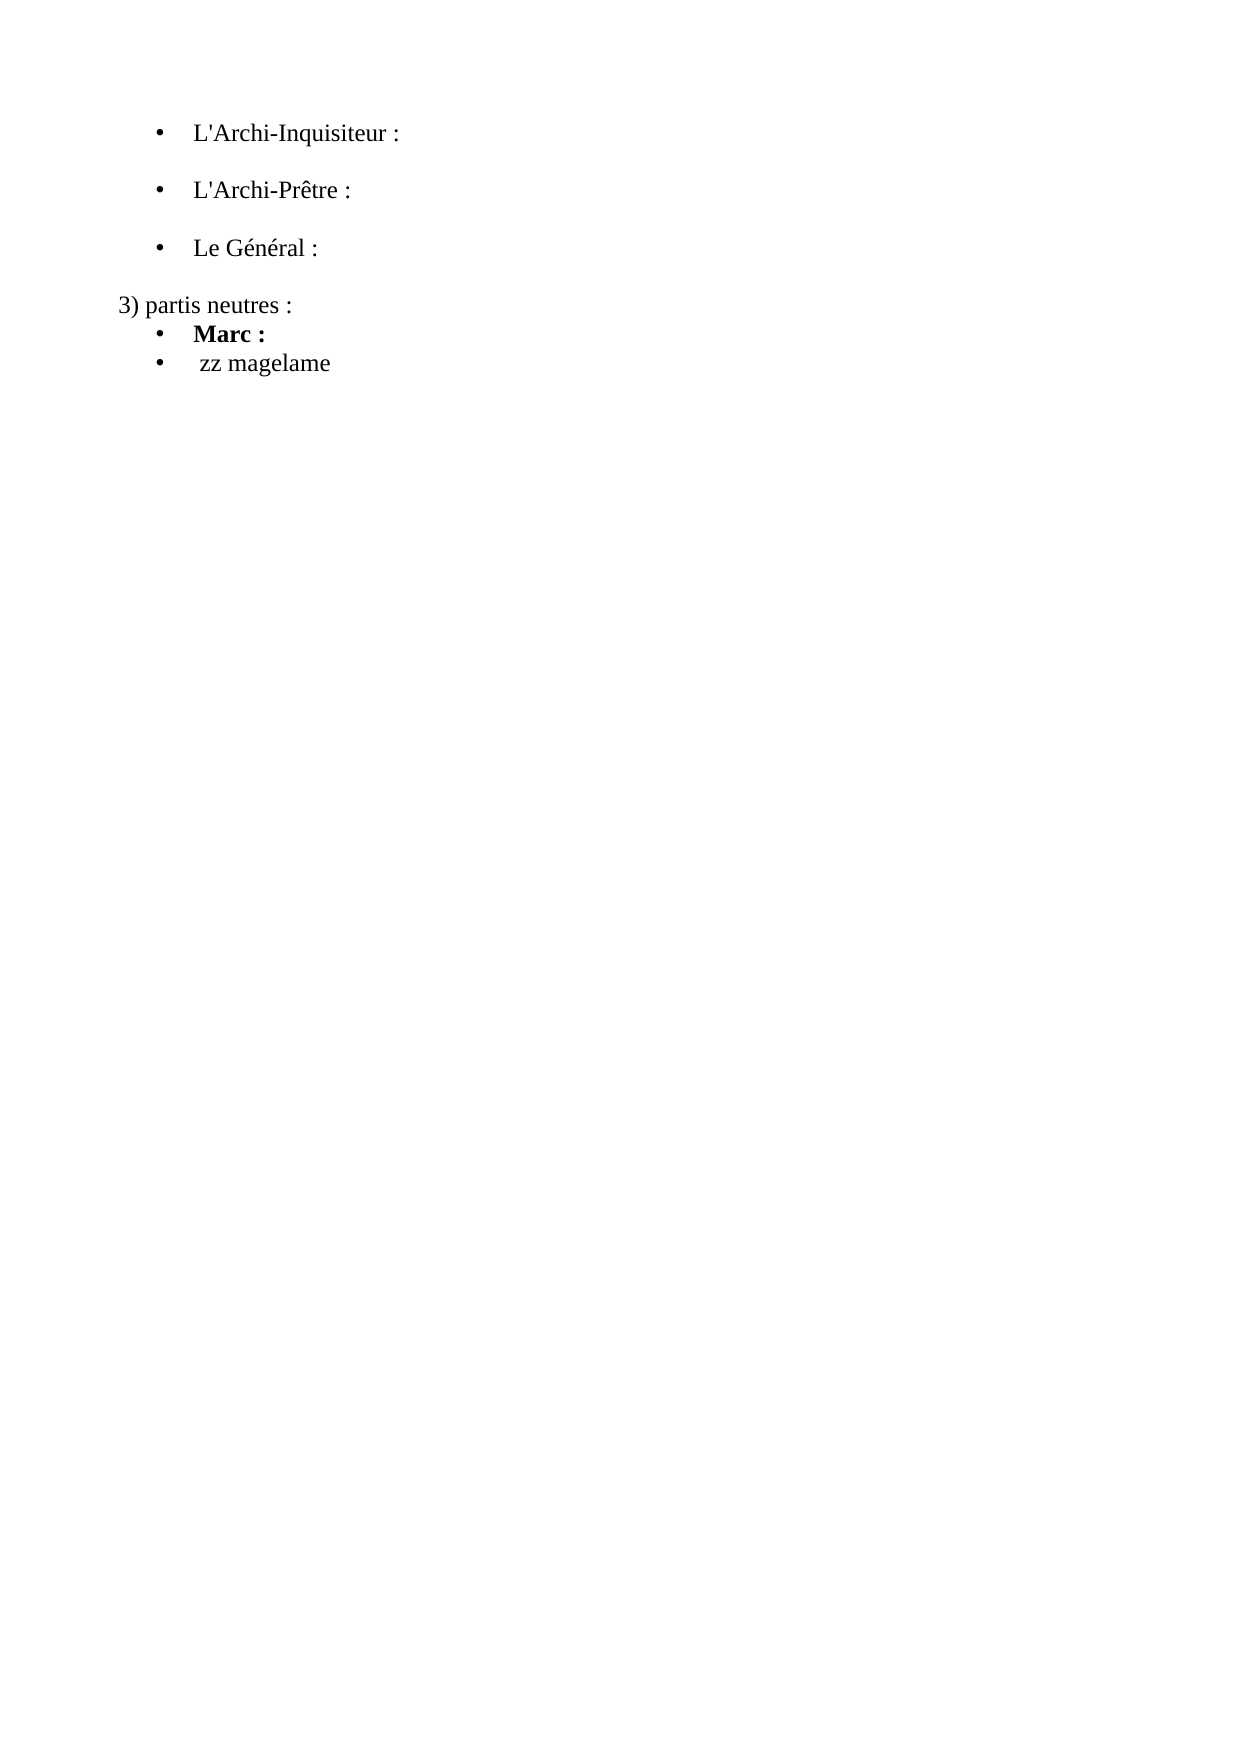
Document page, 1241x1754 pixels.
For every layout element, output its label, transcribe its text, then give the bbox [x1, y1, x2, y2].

text 3) partis neutres : [118, 291, 1122, 319]
list L'Archi-Inquisiteur : [156, 118, 1122, 147]
list zz magelame [156, 348, 1122, 377]
list Le Général : [156, 233, 1122, 262]
list Marc : [156, 319, 1122, 348]
list L'Archi-Prêtre : [156, 176, 1122, 204]
